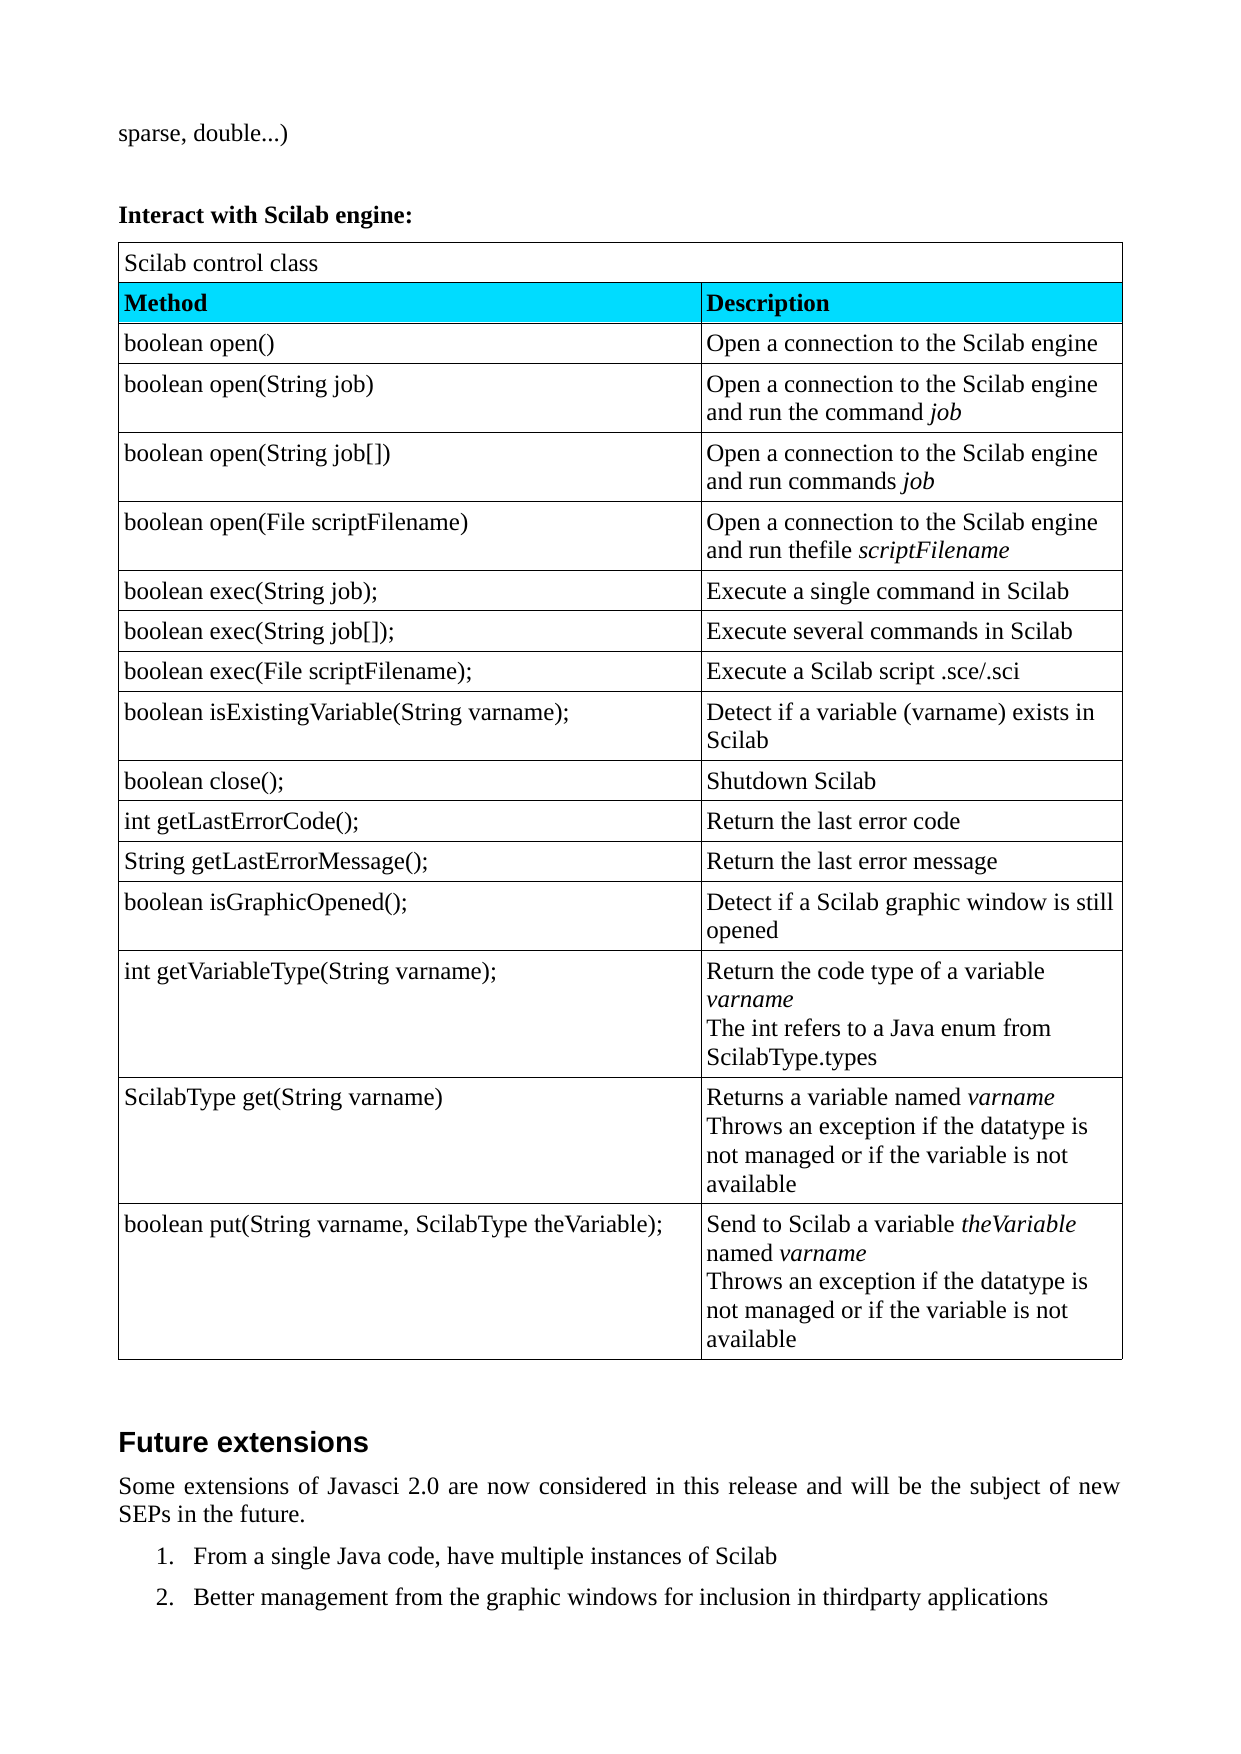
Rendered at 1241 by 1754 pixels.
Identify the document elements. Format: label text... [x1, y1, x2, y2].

table_cell Detect if a variable (varname) exists in Scilab [702, 692, 1122, 760]
table_cell Execute a single command in Scilab [702, 571, 1122, 610]
table_cell Open a connection to the Scilab engine and run the command job [702, 364, 1122, 432]
list Better management from the graphic windows for inclusion in thirdparty applications [156, 1582, 1122, 1611]
table_cell Execute several commands in Scilab [702, 611, 1122, 651]
table_cell Open a connection to the Scilab engine and run thefile scriptFilename [702, 502, 1122, 570]
table_cell Return the code type of a variable varname The int refers to a Java enum from ScilabType.types [702, 951, 1122, 1077]
table_cell Returns a variable named varname Throws an exception if the datatype is not managed or if the variable is not available [702, 1078, 1122, 1203]
table_cell Description [702, 283, 1122, 322]
table_cell boolean close(); [119, 761, 701, 800]
table_header Scilab control class [119, 243, 1122, 282]
table_cell Shutdown Scilab [702, 761, 1122, 800]
table_cell boolean exec(String job); [119, 571, 701, 610]
table_cell boolean put(String varname, ScilabType theVariable); [119, 1204, 701, 1358]
table_cell Return the last error code [702, 801, 1122, 841]
subtitle Future extensions [118, 1425, 1122, 1458]
table_cell boolean isExistingVariable(String varname); [119, 692, 701, 760]
text Interact with Scilab engine: [118, 201, 1122, 229]
table_cell boolean open(String job[]) [119, 433, 701, 501]
table_cell boolean open(String job) [119, 364, 701, 432]
table_cell boolean open(File scriptFilename) [119, 502, 701, 570]
table_cell ScilabType get(String varname) [119, 1078, 701, 1203]
table_cell Return the last error message [702, 842, 1122, 881]
table_cell boolean exec(File scriptFilename); [119, 652, 701, 691]
table_cell boolean isGraphicOpened(); [119, 882, 701, 950]
list From a single Java code, have multiple instances of Scilab [156, 1541, 1122, 1569]
text Some extensions of Javasci 2.0 are now considered in this release and will be the subject of new SEPs in the future. [118, 1471, 1122, 1528]
table_cell int getLastErrorCode(); [119, 801, 701, 841]
table_cell Execute a Scilab script .sce/.sci [702, 652, 1122, 691]
table_cell Open a connection to the Scilab engine and run commands job [702, 433, 1122, 501]
text sparse, double...) [118, 118, 1122, 147]
table_cell int getVariableType(String varname); [119, 951, 701, 1077]
table_cell Detect if a Scilab graphic window is still opened [702, 882, 1122, 950]
table_cell Method [119, 283, 701, 322]
table_cell Open a connection to the Scilab engine [702, 324, 1122, 363]
table_cell boolean open() [119, 324, 701, 363]
table_cell Send to Scilab a variable theVariable named varname Throws an exception if the datatype is not managed or if the variable is not available [702, 1204, 1122, 1358]
table_cell boolean exec(String job[]); [119, 611, 701, 651]
table_cell String getLastErrorMessage(); [119, 842, 701, 881]
